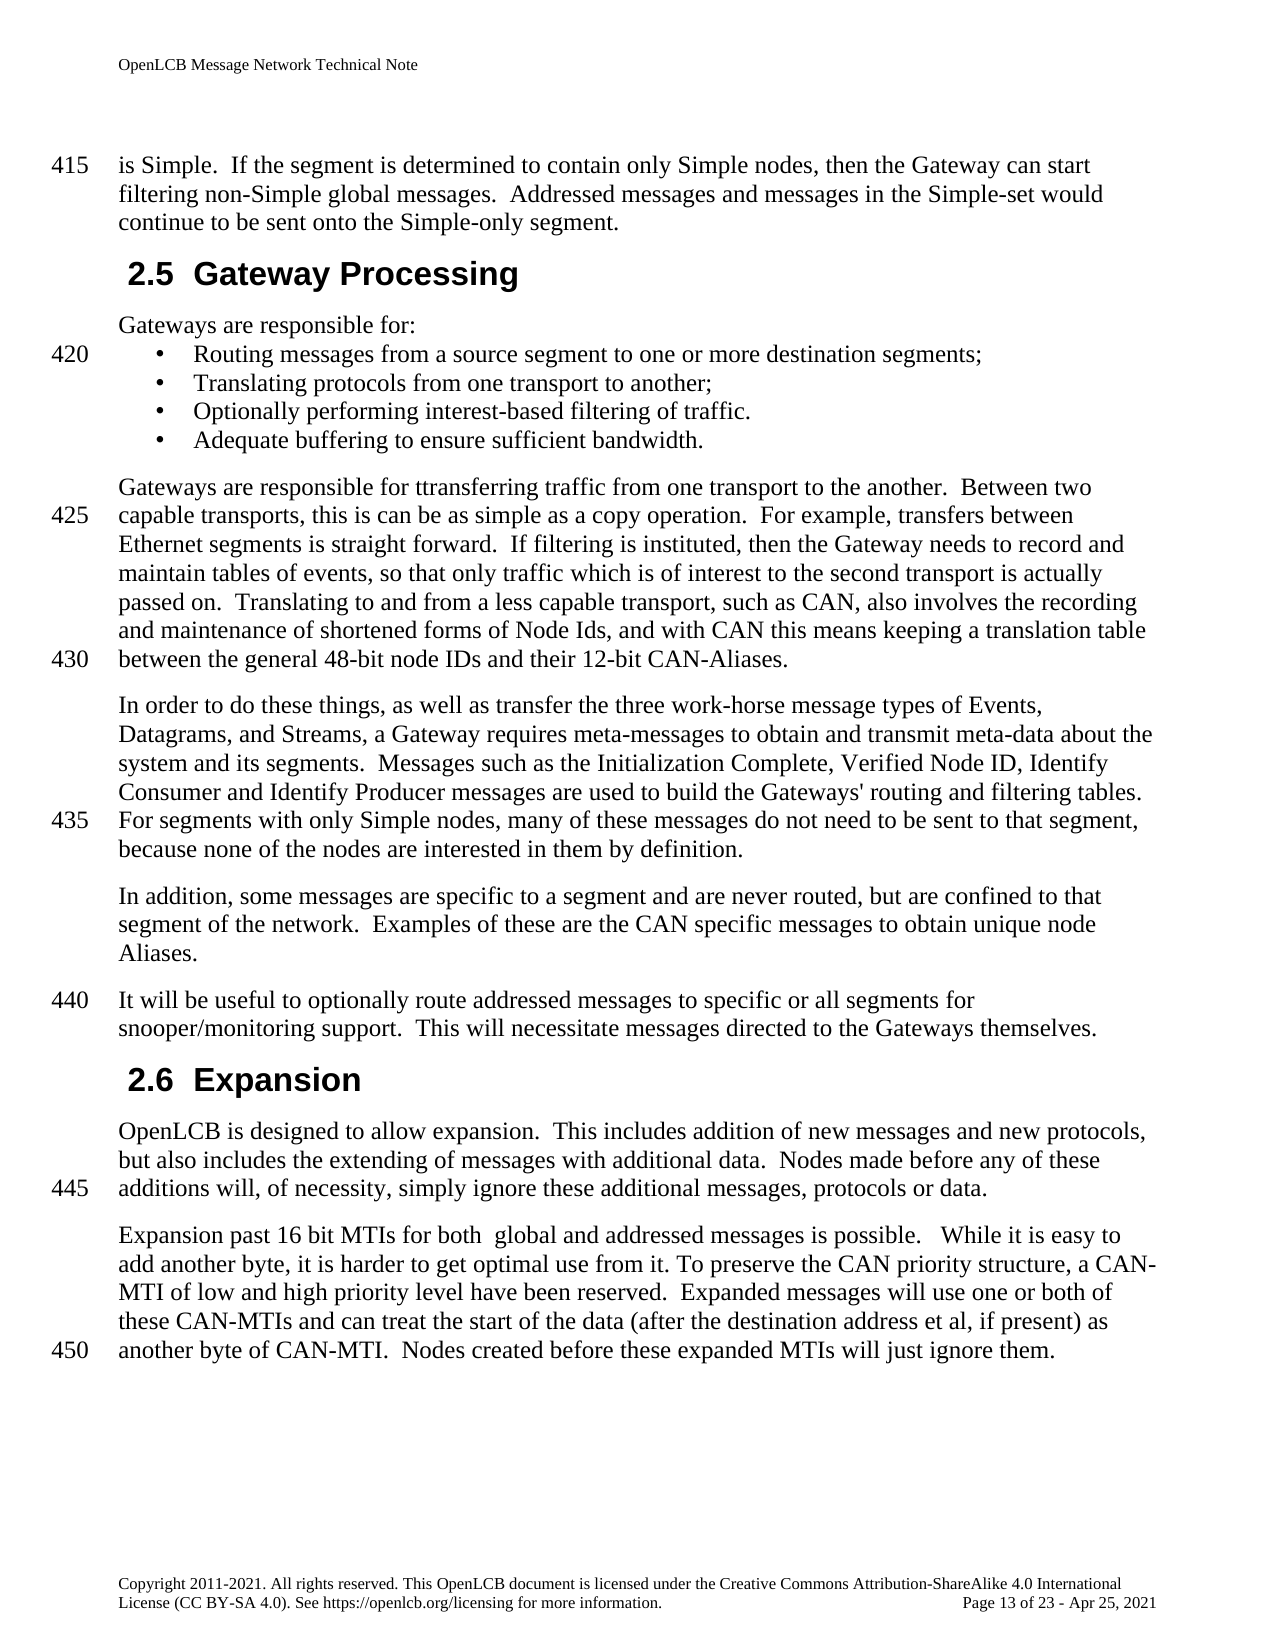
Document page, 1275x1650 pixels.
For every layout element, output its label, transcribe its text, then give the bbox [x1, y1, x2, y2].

text is Simple. If the segment is determined to contain only Simple nodes, then the Gateway can start filtering non-Simple global messages. Addressed messages and messages in the Simple-set would continue to be sent onto the Simple-only segment. [118, 150, 1157, 236]
text It will be useful to optionally route addressed messages to specific or all segments for snooper/monitoring support. This will necessitate messages directed to the Gateways themselves. [118, 985, 1157, 1042]
text In order to do these things, as well as transfer the three work-horse message types of Events, Datagrams, and Streams, a Gateway requires meta-messages to obtain and transmit meta-data about the system and its segments. Messages such as the Initialization Complete, Verified Node ID, Identify Consumer and Identify Producer messages are used to build the Gateways' routing and filtering tables. For segments with only Simple nodes, many of these messages do not need to be sent to that segment, because none of the nodes are interested in them by definition. [118, 691, 1157, 863]
text OpenLCB is designed to allow expansion. This includes addition of new messages and new protocols, but also includes the extending of messages with additional data. Nodes made before any of these additions will, of necessity, simply ignore these additional messages, protocols or data. [118, 1116, 1157, 1202]
list Translating protocols from one transport to another; [156, 368, 1157, 396]
text Gateways are responsible for ttransferring traffic from one transport to the another. Between two capable transports, this is can be as simple as a copy operation. For example, transfers between Ethernet segments is straight forward. If filtering is instituted, then the Gateway needs to record and maintain tables of events, so that only traffic which is of interest to the second transport is actually passed on. Translating to and from a less capable transport, such as CAN, also involves the recording and maintenance of shortened forms of Node Ids, and with CAN this means keeping a translation table between the general 48-bit node IDs and their 12-bit CAN-Aliases. [118, 472, 1157, 673]
text Gateways are responsible for: [118, 310, 1157, 339]
text In addition, some messages are specific to a segment and are never routed, but are confined to that segment of the network. Examples of these are the CAN specific messages to obtain unique node Aliases. [118, 881, 1157, 967]
text Expansion past 16 bit MTIs for both global and addressed messages is possible. While it is easy to add another byte, it is harder to get optimal use from it. To preserve the CAN priority structure, a CAN-MTI of low and high priority level have been reserved. Expanded messages will use one or both of these CAN-MTIs and can treat the start of the data (after the destination address et al, if present) as another byte of CAN-MTI. Nodes created before these expanded MTIs will just ignore them. [118, 1220, 1157, 1364]
list Optionally performing interest-based filtering of traffic. [156, 396, 1157, 425]
list Routing messages from a source segment to one or more destination segments; [156, 339, 1157, 368]
subtitle Expansion [118, 1060, 1157, 1098]
subtitle Gateway Processing [118, 254, 1157, 292]
list Adequate buffering to ensure sufficient bandwidth. [156, 425, 1157, 454]
